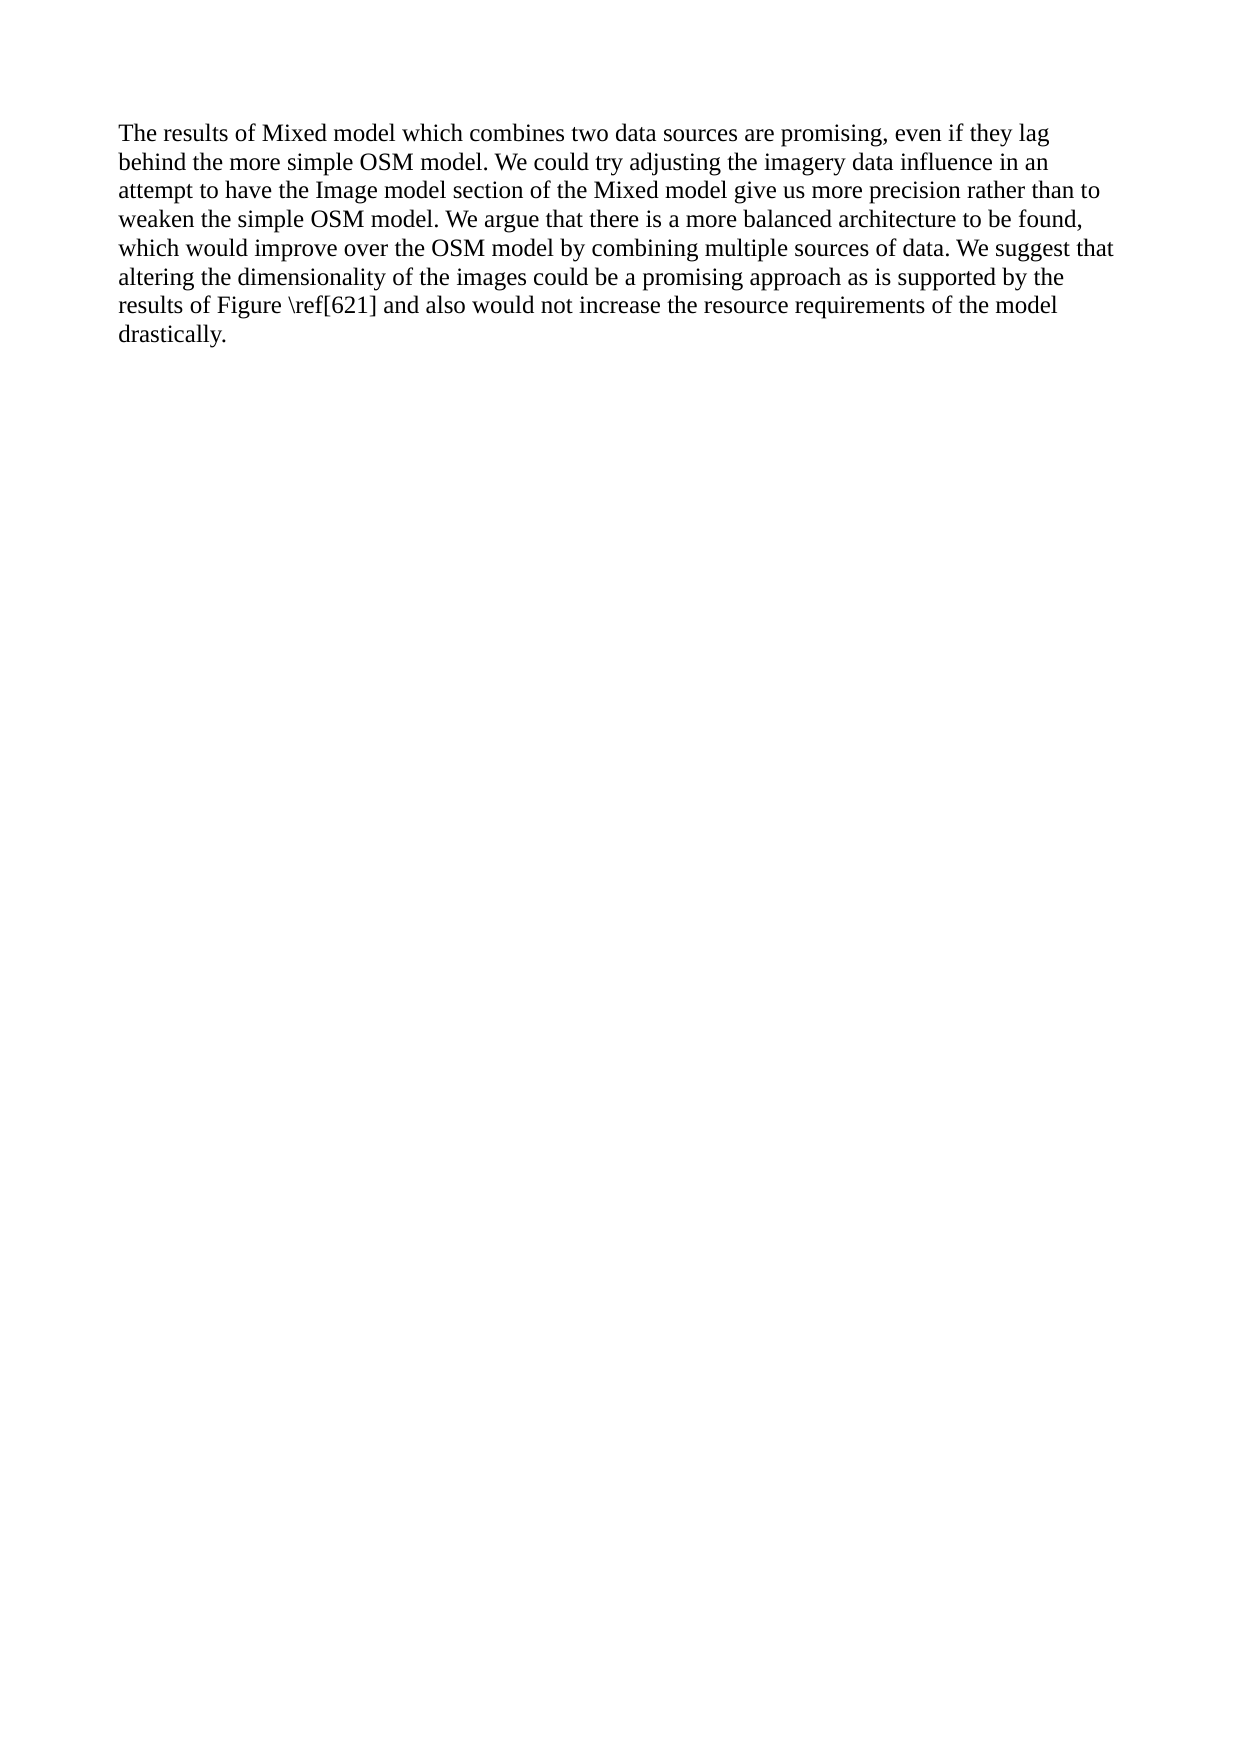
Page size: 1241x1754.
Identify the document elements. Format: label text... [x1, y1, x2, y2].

text The results of Mixed model which combines two data sources are promising, even if they lag behind the more simple OSM model. We could try adjusting the imagery data influence in an attempt to have the Image model section of the Mixed model give us more precision rather than to weaken the simple OSM model. We argue that there is a more balanced architecture to be found, which would improve over the OSM model by combining multiple sources of data. We suggest that altering the dimensionality of the images could be a promising approach as is supported by the results of Figure \ref[621] and also would not increase the resource requirements of the model drastically. [118, 118, 1122, 348]
